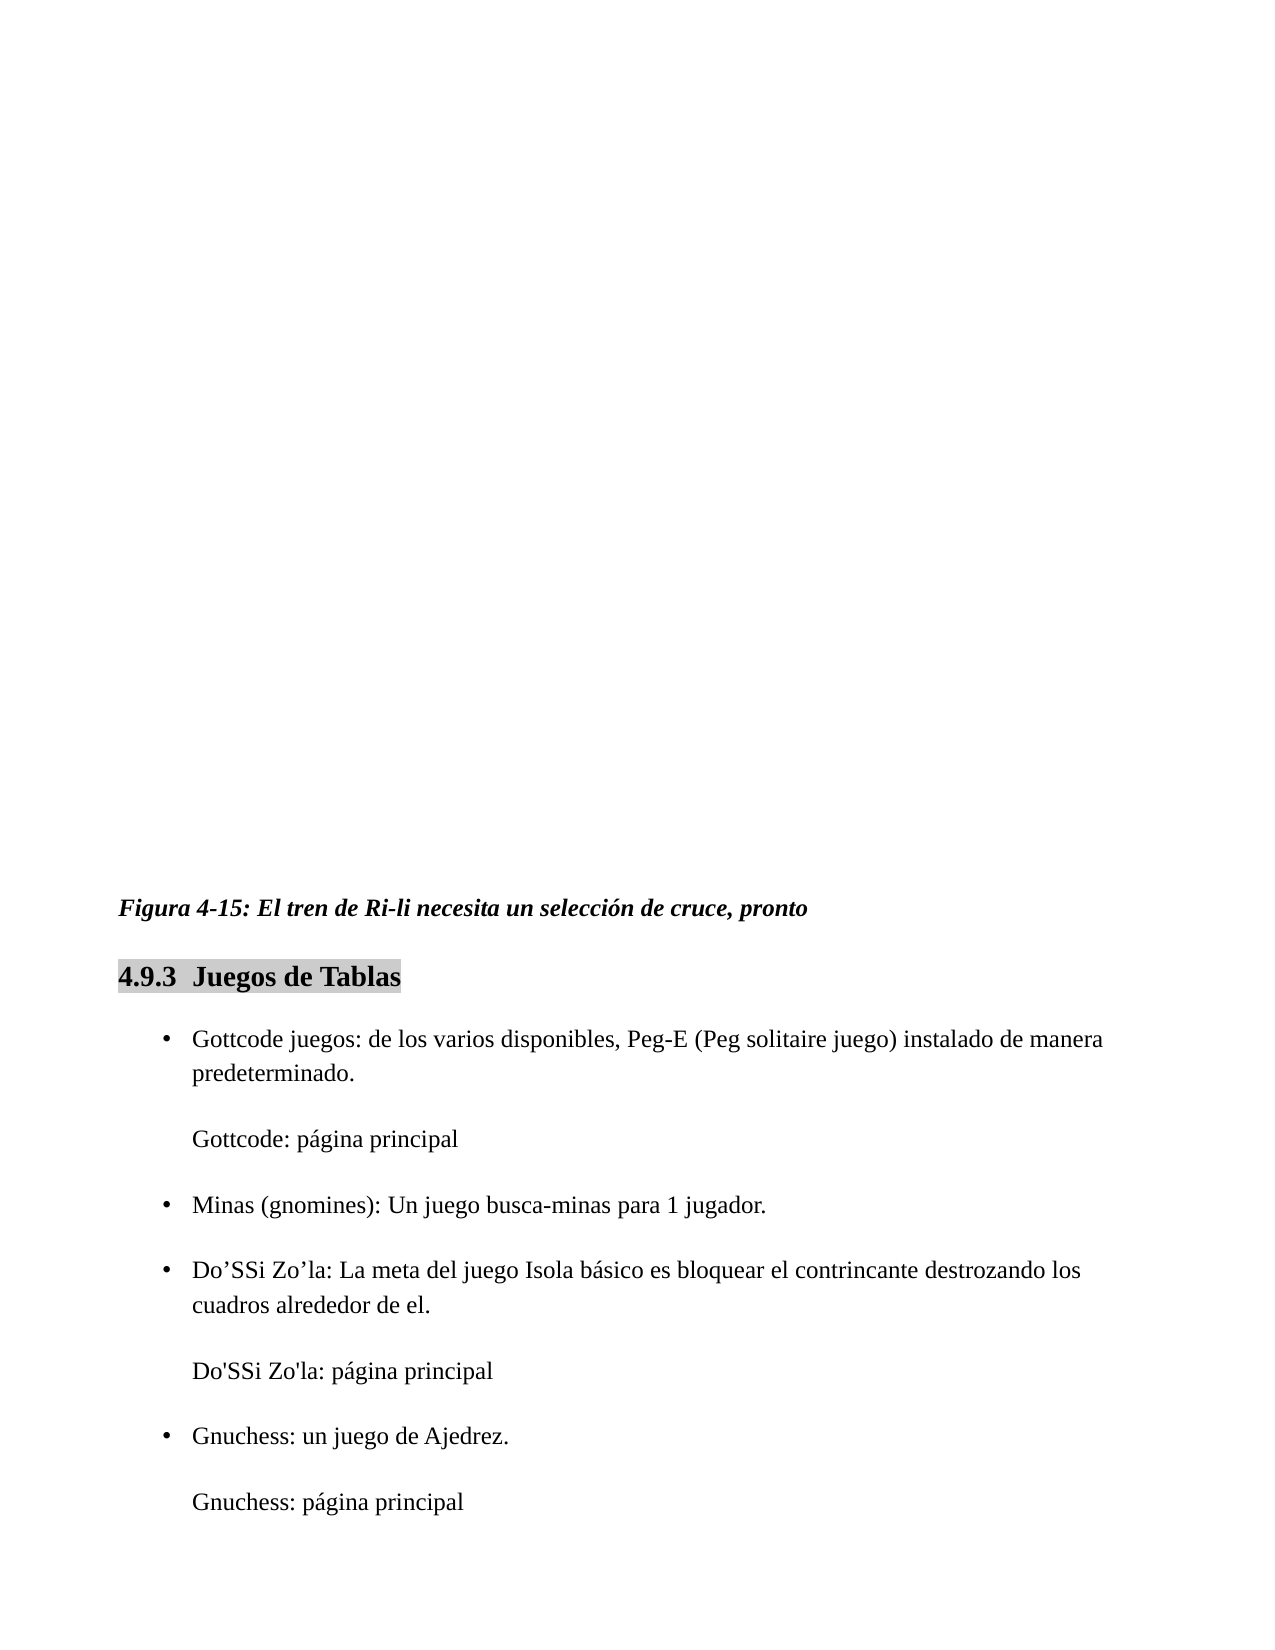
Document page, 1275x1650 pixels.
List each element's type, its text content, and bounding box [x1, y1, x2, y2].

list Gnuchess: página principal [162, 1487, 1157, 1516]
list Gnuchess: un juego de Ajedrez. [162, 1421, 1157, 1450]
list Gottcode juegos: de los varios disponibles, Peg-E (Peg solitaire juego) instalado de manera predeterminado. [162, 1024, 1157, 1087]
subtitle 4.9.3 Juegos de Tablas [401, 959, 1157, 993]
list Minas (gnomines): Un juego busca-minas para 1 jugador. [162, 1190, 1157, 1218]
list Do'SSi Zo'la: página principal [162, 1356, 1157, 1384]
list Gottcode: página principal [162, 1124, 1157, 1153]
text Figura 4-15: El tren de Ri-li necesita un selección de cruce, pronto [118, 893, 1157, 922]
list Do’SSi Zo’la: La meta del juego Isola básico es bloquear el contrincante destrozando los cuadros alrededor de el. [162, 1256, 1157, 1319]
